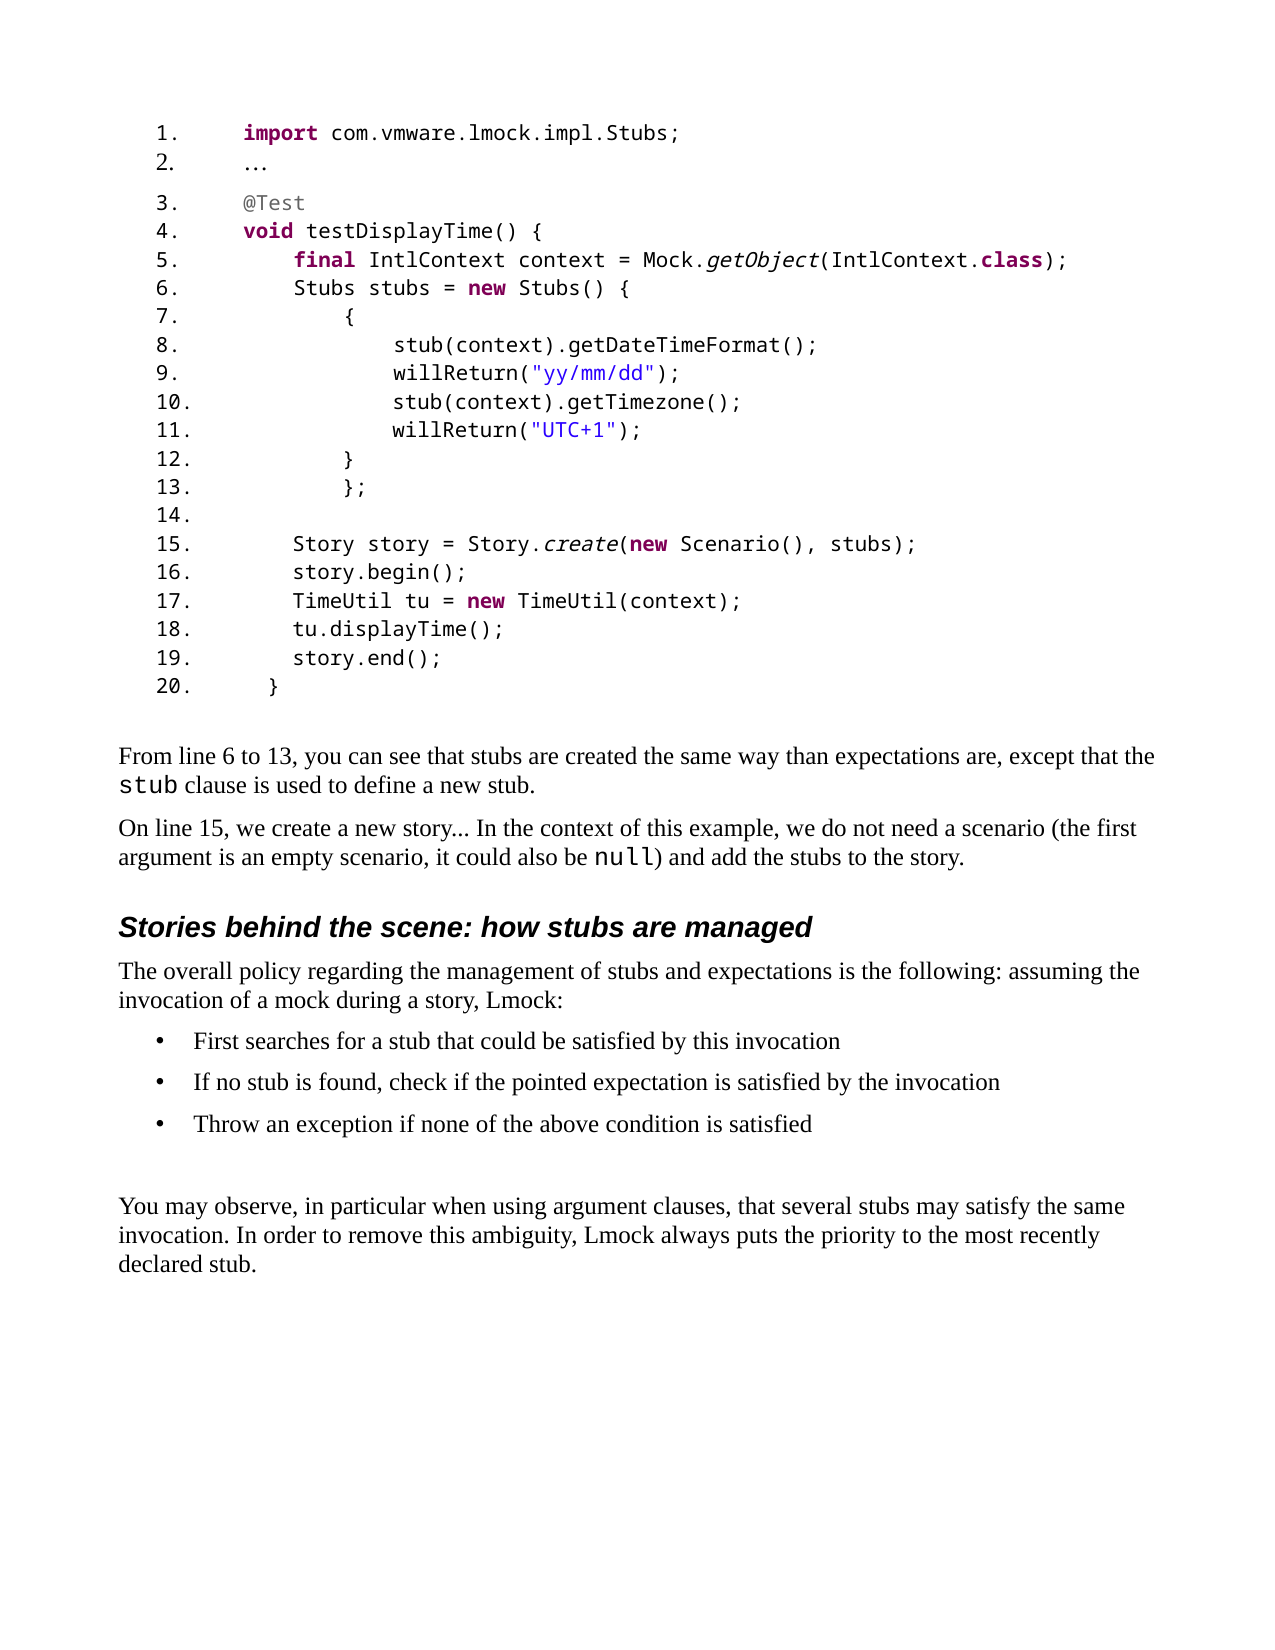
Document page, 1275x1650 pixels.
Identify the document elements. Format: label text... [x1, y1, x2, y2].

list willReturn("UTC+1"); [156, 415, 1157, 444]
list … [156, 147, 1157, 175]
list tu.displayTime(); [156, 614, 1157, 643]
text You may observe, in particular when using argument clauses, that several stubs may satisfy the same invocation. In order to remove this ambiguity, Lmock always puts the priority to the most recently declared stub. [118, 1191, 1157, 1277]
list If no stub is found, check if the pointed expectation is satisfied by the invocation [156, 1067, 1157, 1096]
list @Test [156, 188, 1157, 216]
list story.end(); [156, 643, 1157, 671]
list Stubs stubs = new Stubs() { [156, 273, 1157, 302]
list story.begin(); [156, 557, 1157, 586]
list stub(context).getDateTimeFormat(); [156, 330, 1157, 358]
list import com.vmware.lmock.impl.Stubs; [156, 118, 1157, 147]
list Throw an exception if none of the above condition is satisfied [156, 1109, 1157, 1137]
list }; [156, 472, 1157, 501]
list TimeUtil tu = new TimeUtil(context); [156, 586, 1157, 614]
list First searches for a stub that could be satisfied by this invocation [156, 1026, 1157, 1055]
subtitle Stories behind the scene: how stubs are managed [118, 910, 1157, 944]
list willReturn("yy/mm/dd"); [156, 358, 1157, 387]
list } [156, 671, 1157, 700]
list stub(context).getTimezone(); [156, 387, 1157, 415]
list { [156, 302, 1157, 330]
list Story story = Story.create(new Scenario(), stubs); [156, 529, 1157, 557]
text From line 6 to 13, you can see that stubs are created the same way than expectations are, except that the stub clause is used to define a new stub. [118, 741, 1157, 801]
list final IntlContext context = Mock.getObject(IntlContext.class); [156, 245, 1157, 273]
list void testDisplayTime() { [156, 216, 1157, 245]
text The overall policy regarding the management of stubs and expectations is the following: assuming the invocation of a mock during a story, Lmock: [118, 956, 1157, 1014]
list } [156, 444, 1157, 472]
text On line 15, we create a new story... In the context of this example, we do not need a scenario (the first argument is an empty scenario, it could also be null) and add the stubs to the story. [118, 813, 1157, 873]
